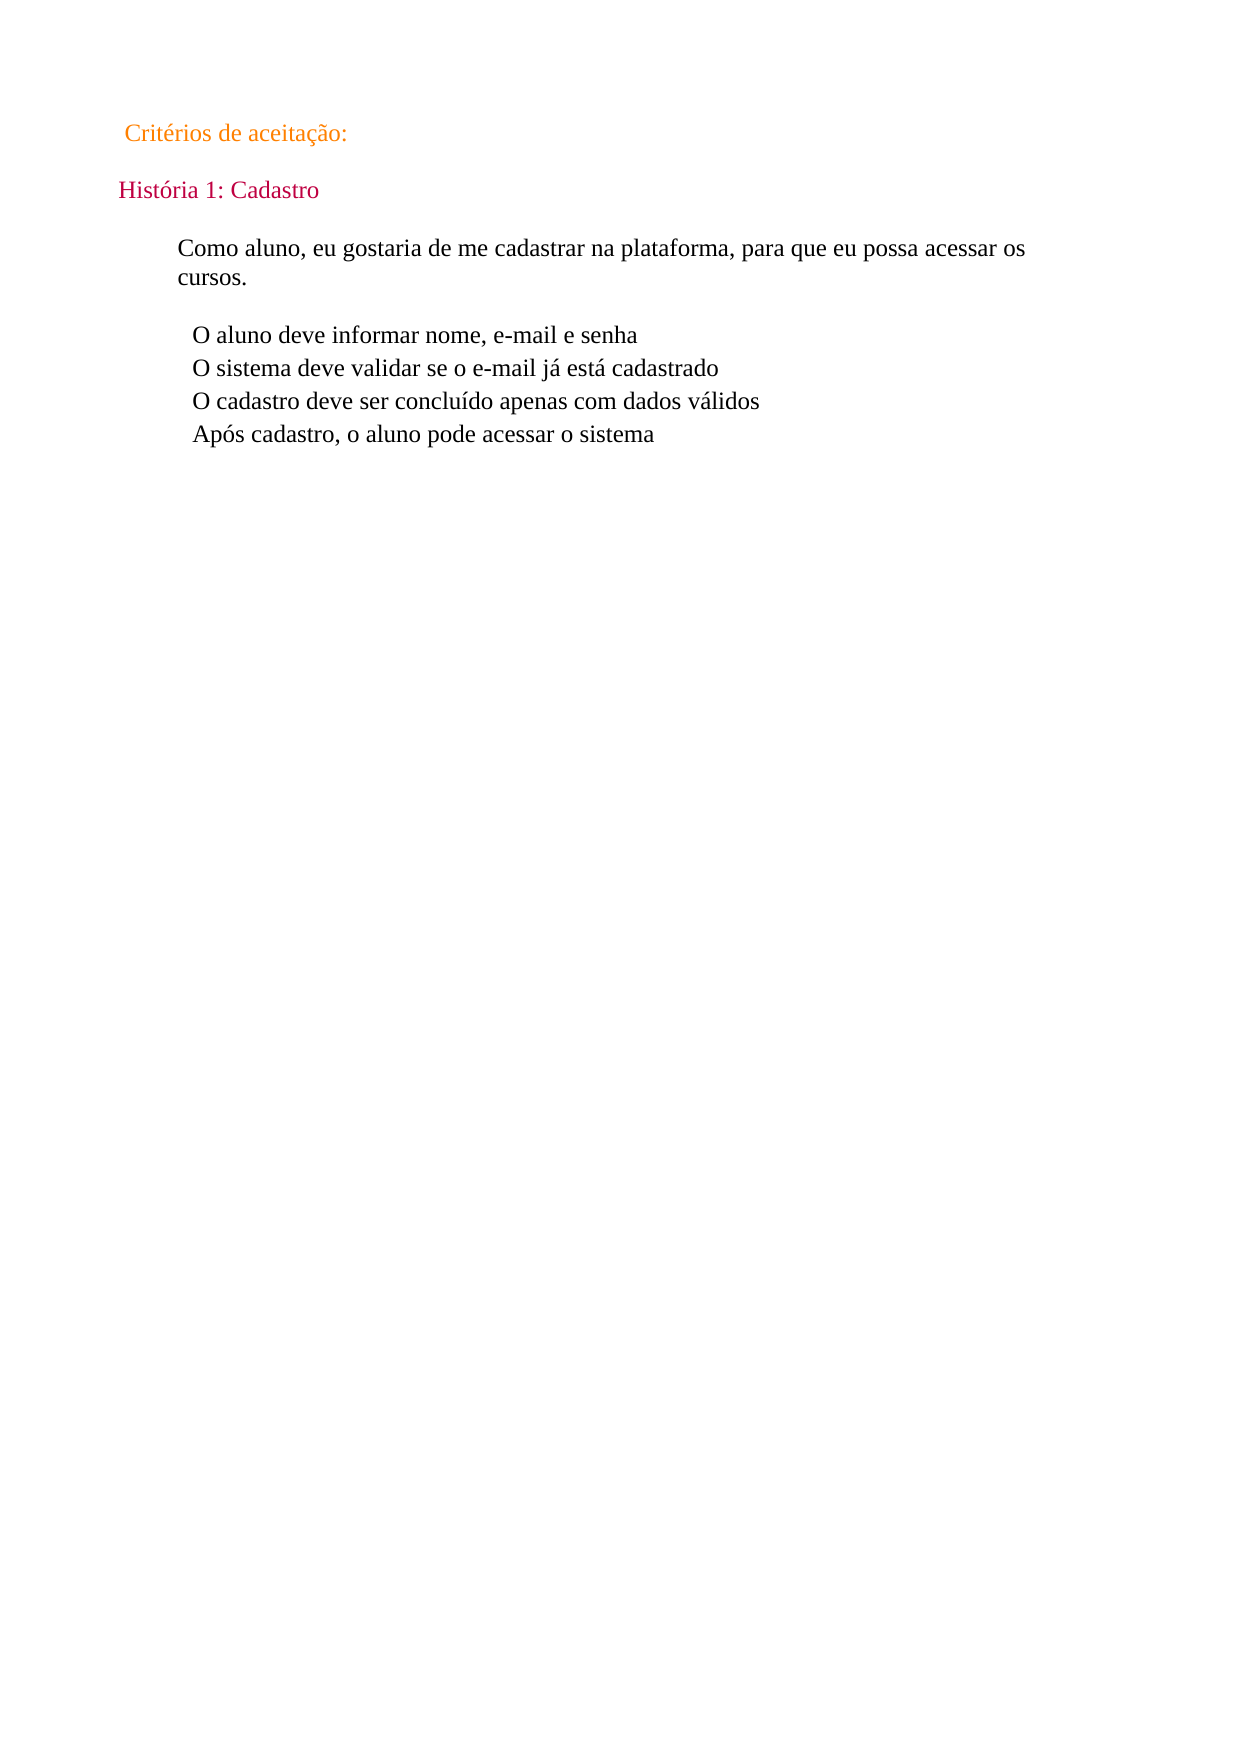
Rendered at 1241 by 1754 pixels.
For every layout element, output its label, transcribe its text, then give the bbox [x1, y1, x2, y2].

text O aluno deve informar nome, e-mail e senha O sistema deve validar se o e-mail já está cadastrado O cadastro deve ser concluído apenas com dados válidos Após cadastro, o aluno pode acessar o sistema [192, 320, 1122, 448]
text Como aluno, eu gostaria de me cadastrar na plataforma, para que eu possa acessar os cursos. [177, 233, 1063, 291]
text História 1: Cadastro [118, 176, 1122, 204]
text Critérios de aceitação: [118, 118, 1122, 147]
